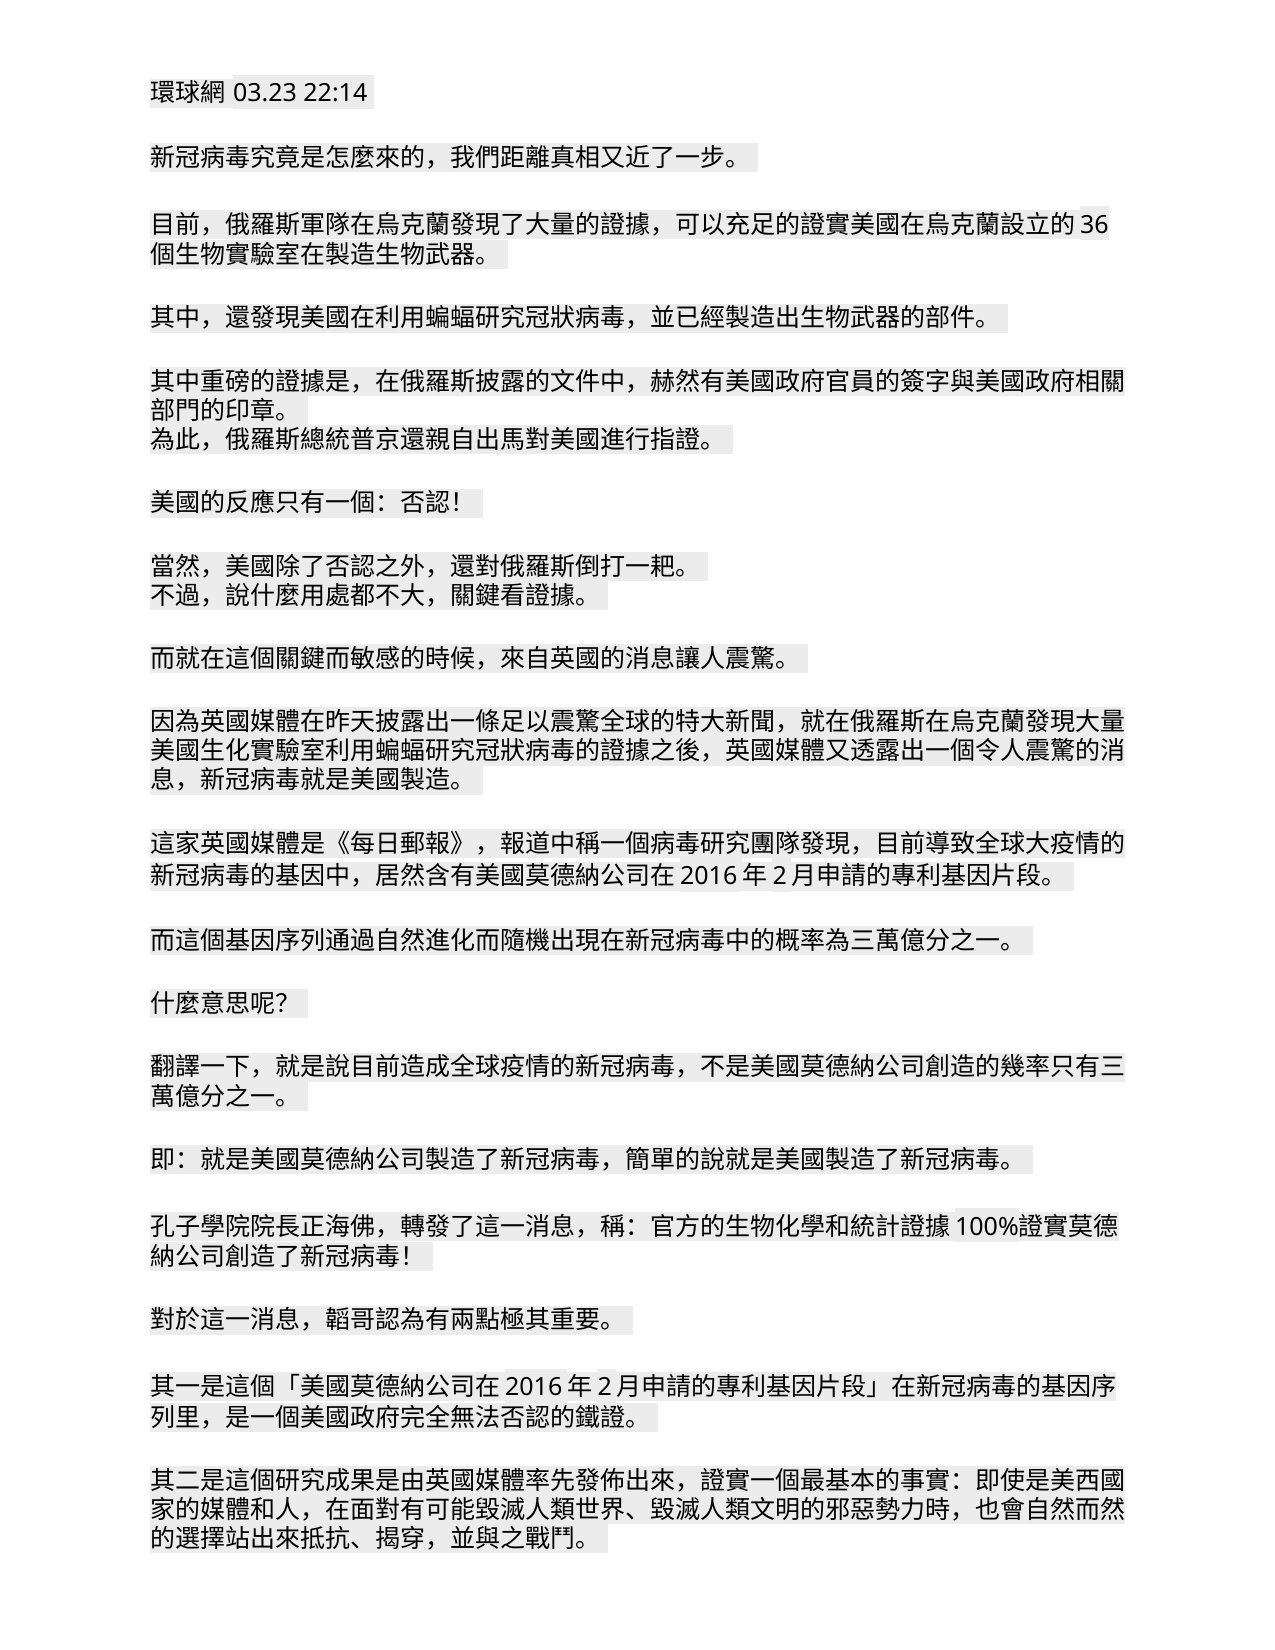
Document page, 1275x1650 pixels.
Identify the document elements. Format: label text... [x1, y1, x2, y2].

text 如果這則新聞是真的，美邪惡殖民帝國才是地球上真正的惡魔！！！ 突發：英媒宣稱 研究證實新冠病毒是美國公司製造 環球網 03.23 22:14 新冠病毒究竟是怎麼來的，我們距離真相又近了一步。 目前，俄羅斯軍隊在烏克蘭發現了大量的證據，可以充足的證實美國在烏克蘭設立的36個生物實驗室在製造生物武器。 其中，還發現美國在利用蝙蝠研究冠狀病毒，並已經製造出生物武器的部件。 其中重磅的證據是，在俄羅斯披露的文件中，赫然有美國政府官員的簽字與美國政府相關部門的印章。 為此，俄羅斯總統普京還親自出馬對美國進行指證。 美國的反應只有一個：否認！ 當然，美國除了否認之外，還對俄羅斯倒打一耙。 不過，說什麼用處都不大，關鍵看證據。 而就在這個關鍵而敏感的時候，來自英國的消息讓人震驚。 因為英國媒體在昨天披露出一條足以震驚全球的特大新聞，就在俄羅斯在烏克蘭發現大量美國生化實驗室利用蝙蝠研究冠狀病毒的證據之後，英國媒體又透露出一個令人震驚的消息，新冠病毒就是美國製造。 這家英國媒體是《每日郵報》，報道中稱一個病毒研究團隊發現，目前導致全球大疫情的新冠病毒的基因中，居然含有美國莫德納公司在2016年2月申請的專利基因片段。 而這個基因序列通過自然進化而隨機出現在新冠病毒中的概率為三萬億分之一。 什麼意思呢？ 翻譯一下，就是說目前造成全球疫情的新冠病毒，不是美國莫德納公司創造的幾率只有三萬億分之一。 即：就是美國莫德納公司製造了新冠病毒，簡單的說就是美國製造了新冠病毒。 孔子學院院長正海佛，轉發了這一消息，稱：官方的生物化學和統計證據100%證實莫德納公司創造了新冠病毒！ 對於這一消息，韜哥認為有兩點極其重要。 其一是這個「美國莫德納公司在2016年2月申請的專利基因片段」在新冠病毒的基因序列里，是一個美國政府完全無法否認的鐵證。 其二是這個研究成果是由英國媒體率先發佈出來，證實一個最基本的事實：即使是美西國家的媒體和人，在面對有可能毀滅人類世界、毀滅人類文明的邪惡勢力時，也會自然而然的選擇站出來抵抗、揭穿，並與之戰鬥。 而現在，就等著美國政府如何回復了。 僅僅一個「造謠」已經無法堵住全人類的質疑！ 而一旦新冠病毒是由美國製造並用來對特定種群發動生物戰（只不過失控了）被全球各國、全人類所認定就是事實時，美國這個邪惡帝國必將在短時間內倒下。 因為即使是美國人民，也無法容忍如此邪惡的帝國存在。 真相大白之時，就是美利堅覆亡之日！ 真相何時徹底揭開，讓我們拭目以待吧！ 來源：韜聞 https://tinyurl.com/3hm3uavh [150, 75, 1125, 1553]
